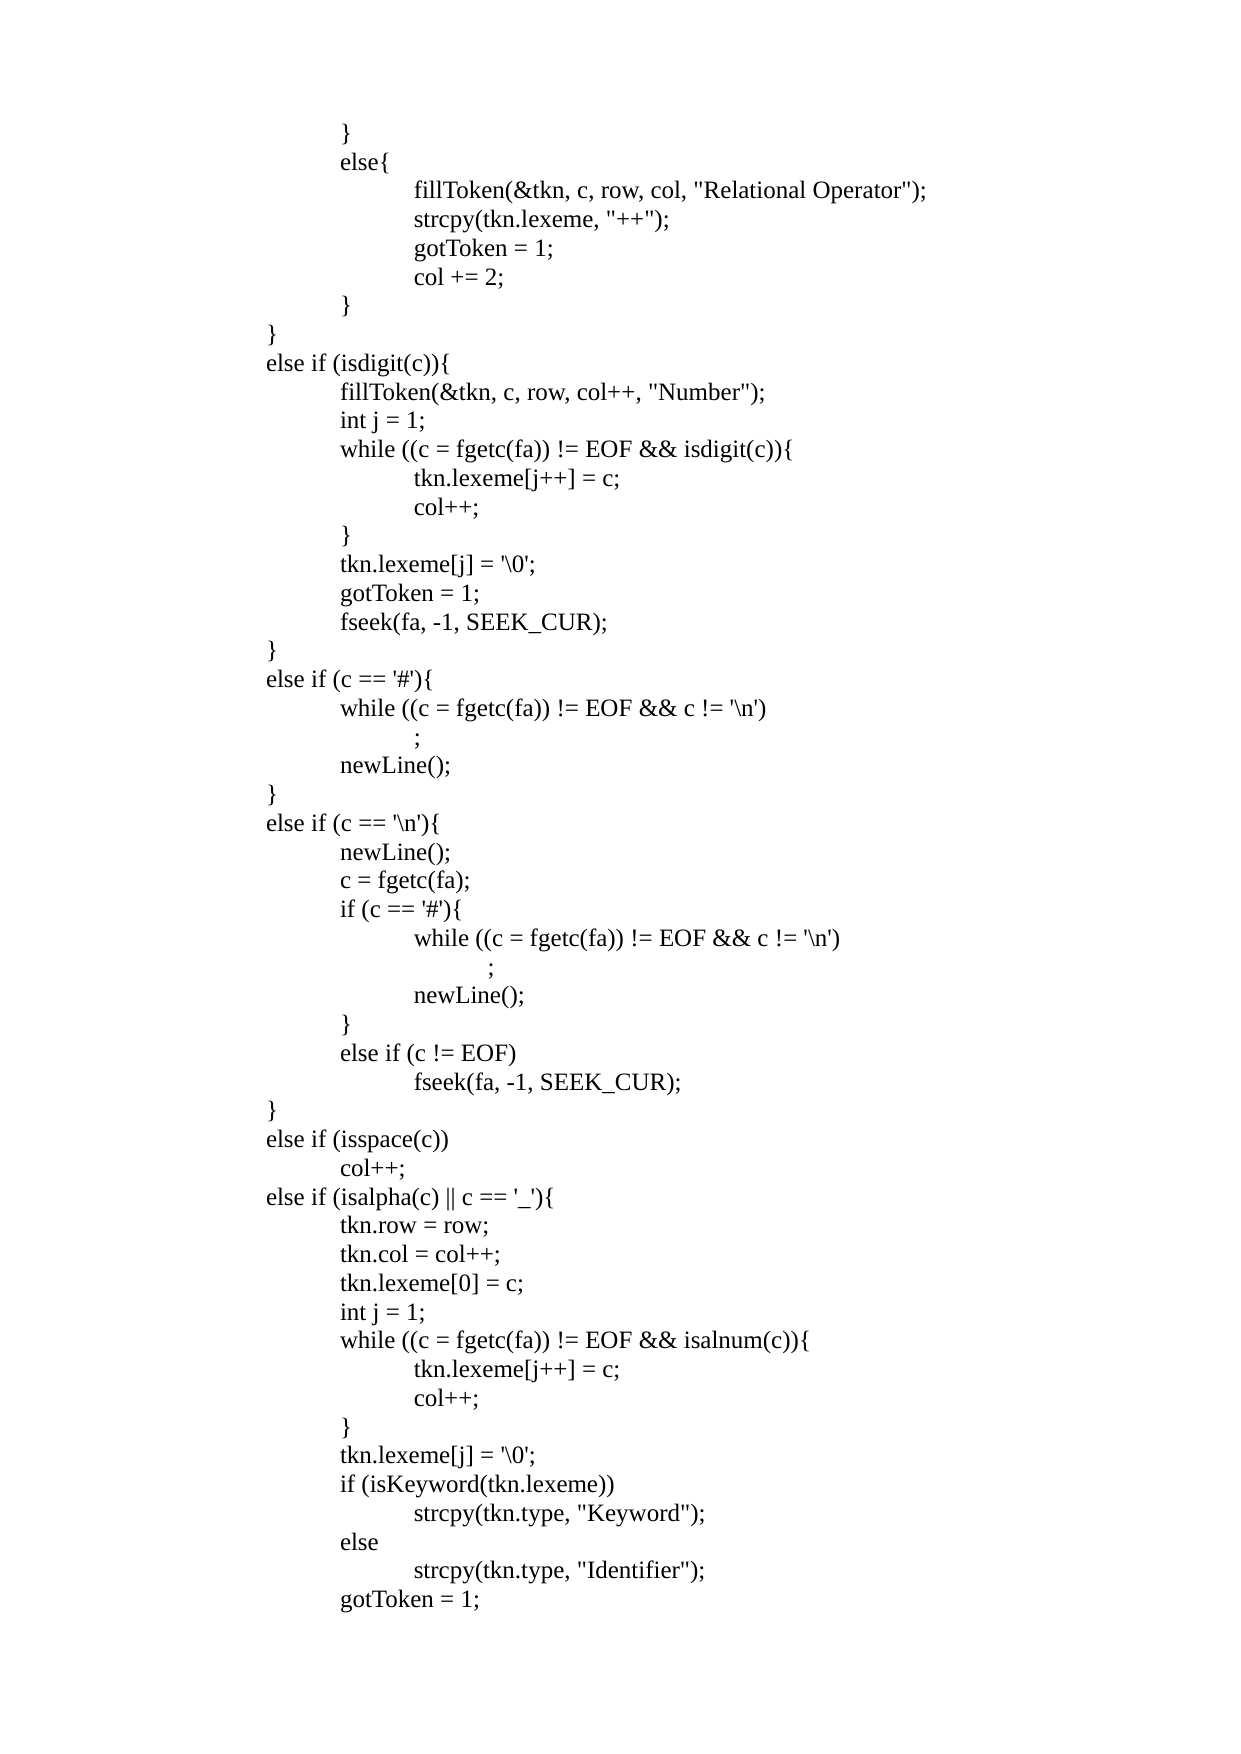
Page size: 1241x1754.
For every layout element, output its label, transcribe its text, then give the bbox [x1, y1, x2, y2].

text fillToken(&tkn, c, row, col, "Relational Operator"); [118, 176, 1122, 204]
text tkn.col = col++; [118, 1239, 1122, 1268]
text col++; [118, 492, 1122, 521]
text int j = 1; [118, 406, 1122, 434]
text while ((c = fgetc(fa)) != EOF && isdigit(c)){ [118, 434, 1122, 463]
text } [118, 118, 1122, 147]
text newLine(); [118, 837, 1122, 866]
text col++; [118, 1383, 1122, 1412]
text } [118, 521, 1122, 549]
text tkn.lexeme[j] = '\0'; [118, 549, 1122, 578]
text ; [118, 722, 1122, 751]
text c = fgetc(fa); [118, 866, 1122, 894]
text while ((c = fgetc(fa)) != EOF && c != '\n') [118, 693, 1122, 722]
text else if (c == '#'){ [118, 664, 1122, 693]
text fseek(fa, -1, SEEK_CUR); [118, 1067, 1122, 1096]
text strcpy(tkn.lexeme, "++"); [118, 204, 1122, 233]
text gotToken = 1; [118, 233, 1122, 262]
text strcpy(tkn.type, "Keyword"); [118, 1498, 1122, 1527]
text else if (isalpha(c) || c == '_'){ [118, 1182, 1122, 1211]
text col++; [118, 1153, 1122, 1182]
text else if (isspace(c)) [118, 1124, 1122, 1153]
text while ((c = fgetc(fa)) != EOF && isalnum(c)){ [118, 1326, 1122, 1354]
text while ((c = fgetc(fa)) != EOF && c != '\n') [118, 923, 1122, 952]
text tkn.lexeme[0] = c; [118, 1268, 1122, 1297]
text int j = 1; [118, 1297, 1122, 1326]
text else if (c == '\n'){ [118, 808, 1122, 837]
text else{ [118, 147, 1122, 176]
text tkn.lexeme[j++] = c; [118, 463, 1122, 492]
text tkn.row = row; [118, 1211, 1122, 1239]
text tkn.lexeme[j++] = c; [118, 1354, 1122, 1383]
text if (c == '#'){ [118, 894, 1122, 923]
text newLine(); [118, 751, 1122, 779]
text newLine(); [118, 981, 1122, 1009]
text } [118, 1096, 1122, 1124]
text fseek(fa, -1, SEEK_CUR); [118, 607, 1122, 636]
text else if (c != EOF) [118, 1038, 1122, 1067]
text } [118, 291, 1122, 319]
text } [118, 636, 1122, 664]
text ; [118, 952, 1122, 981]
text if (isKeyword(tkn.lexeme)) [118, 1469, 1122, 1498]
text } [118, 779, 1122, 808]
text tkn.lexeme[j] = '\0'; [118, 1441, 1122, 1469]
text gotToken = 1; [118, 578, 1122, 607]
text gotToken = 1; [118, 1584, 1122, 1613]
text } [118, 1412, 1122, 1441]
text } [118, 319, 1122, 348]
text strcpy(tkn.type, "Identifier"); [118, 1556, 1122, 1584]
text fillToken(&tkn, c, row, col++, "Number"); [118, 377, 1122, 406]
text col += 2; [118, 262, 1122, 291]
text else [118, 1527, 1122, 1556]
text } [118, 1009, 1122, 1038]
text else if (isdigit(c)){ [118, 348, 1122, 377]
